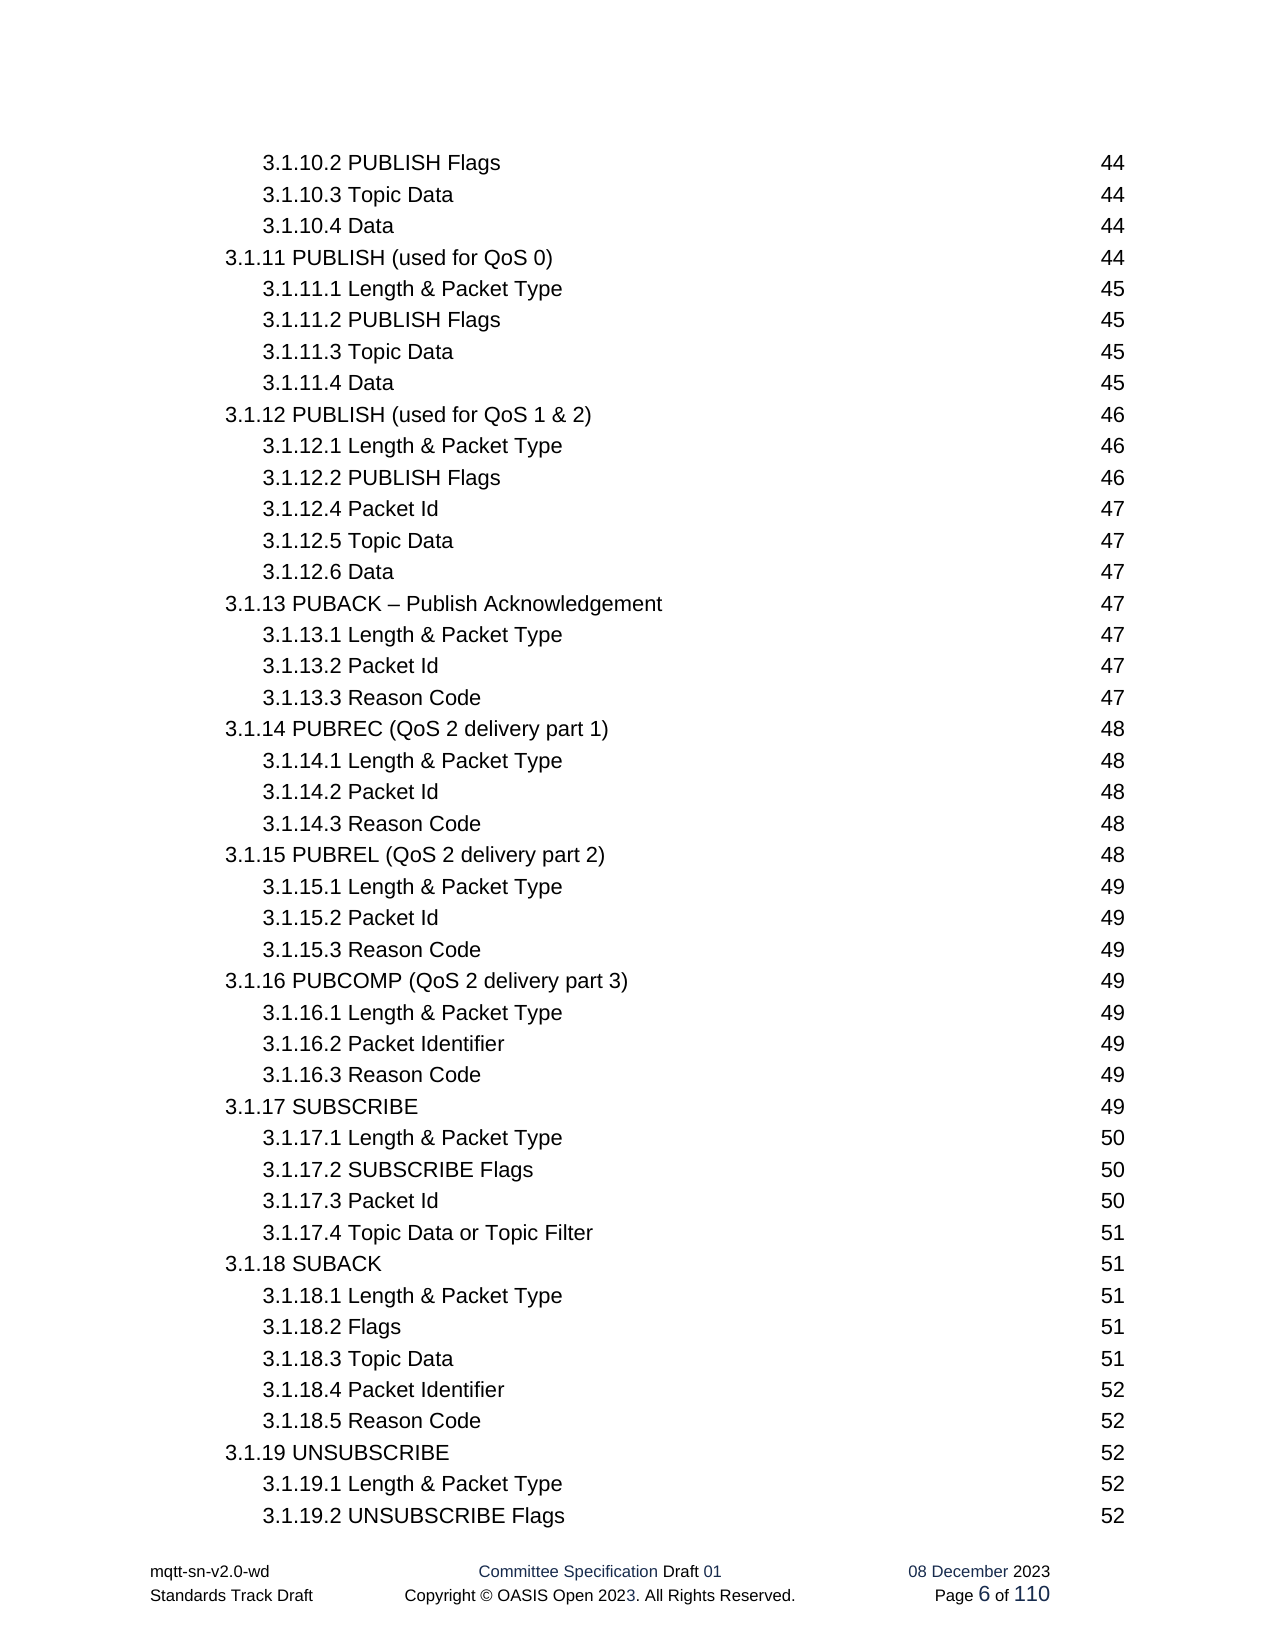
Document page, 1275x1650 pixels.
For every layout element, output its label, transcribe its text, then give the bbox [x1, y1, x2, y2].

text 3.1.12.4 Packet Id 47 [262, 496, 1125, 521]
text 3.1.16 PUBCOMP (QoS 2 delivery part 3) 49 [225, 968, 1125, 993]
text 3.1.18.4 Packet Identifier 52 [262, 1377, 1125, 1402]
text 3.1.11.3 Topic Data 45 [262, 339, 1125, 364]
text 3.1.17.4 Topic Data or Topic Filter 51 [262, 1219, 1125, 1245]
text 3.1.14.1 Length & Packet Type 48 [262, 748, 1125, 773]
text 3.1.15.2 Packet Id 49 [262, 905, 1125, 930]
text 3.1.17.1 Length & Packet Type 50 [262, 1125, 1125, 1150]
text 3.1.13.1 Length & Packet Type 47 [262, 622, 1125, 647]
text 3.1.17 SUBSCRIBE 49 [225, 1094, 1125, 1119]
text 3.1.13 PUBACK – Publish Acknowledgement 47 [225, 590, 1125, 616]
text 3.1.19 UNSUBSCRIBE 52 [225, 1440, 1125, 1465]
text 3.1.17.3 Packet Id 50 [262, 1188, 1125, 1213]
text 3.1.11.1 Length & Packet Type 45 [262, 276, 1125, 301]
text 3.1.11 PUBLISH (used for QoS 0) 44 [225, 244, 1125, 269]
text 3.1.17.2 SUBSCRIBE Flags 50 [262, 1157, 1125, 1182]
text 3.1.18.5 Reason Code 52 [262, 1408, 1125, 1433]
text 3.1.10.2 PUBLISH Flags 44 [262, 150, 1125, 175]
text 3.1.12 PUBLISH (used for QoS 1 & 2) 46 [225, 402, 1125, 427]
text 3.1.14.2 Packet Id 48 [262, 779, 1125, 804]
text 3.1.14.3 Reason Code 48 [262, 811, 1125, 836]
text 3.1.12.6 Data 47 [262, 559, 1125, 584]
text 3.1.18.2 Flags 51 [262, 1314, 1125, 1339]
text 3.1.19.1 Length & Packet Type 52 [262, 1471, 1125, 1496]
text 3.1.18.3 Topic Data 51 [262, 1345, 1125, 1371]
text 3.1.13.3 Reason Code 47 [262, 685, 1125, 710]
text 3.1.11.2 PUBLISH Flags 45 [262, 307, 1125, 332]
text 3.1.15 PUBREL (QoS 2 delivery part 2) 48 [225, 842, 1125, 867]
text 3.1.15.1 Length & Packet Type 49 [262, 873, 1125, 899]
text 3.1.12.1 Length & Packet Type 46 [262, 433, 1125, 458]
text 3.1.14 PUBREC (QoS 2 delivery part 1) 48 [225, 716, 1125, 741]
text 3.1.16.3 Reason Code 49 [262, 1062, 1125, 1087]
text 3.1.12.2 PUBLISH Flags 46 [262, 464, 1125, 490]
text 3.1.19.2 UNSUBSCRIBE Flags 52 [262, 1503, 1125, 1528]
text 3.1.16.2 Packet Identifier 49 [262, 1031, 1125, 1056]
text 3.1.10.4 Data 44 [262, 213, 1125, 238]
text 3.1.15.3 Reason Code 49 [262, 936, 1125, 962]
text 3.1.18.1 Length & Packet Type 51 [262, 1282, 1125, 1308]
text 3.1.11.4 Data 45 [262, 370, 1125, 395]
text 3.1.16.1 Length & Packet Type 49 [262, 999, 1125, 1024]
text 3.1.18 SUBACK 51 [225, 1251, 1125, 1276]
text 3.1.12.5 Topic Data 47 [262, 527, 1125, 553]
text 3.1.13.2 Packet Id 47 [262, 653, 1125, 678]
text 3.1.10.3 Topic Data 44 [262, 181, 1125, 207]
